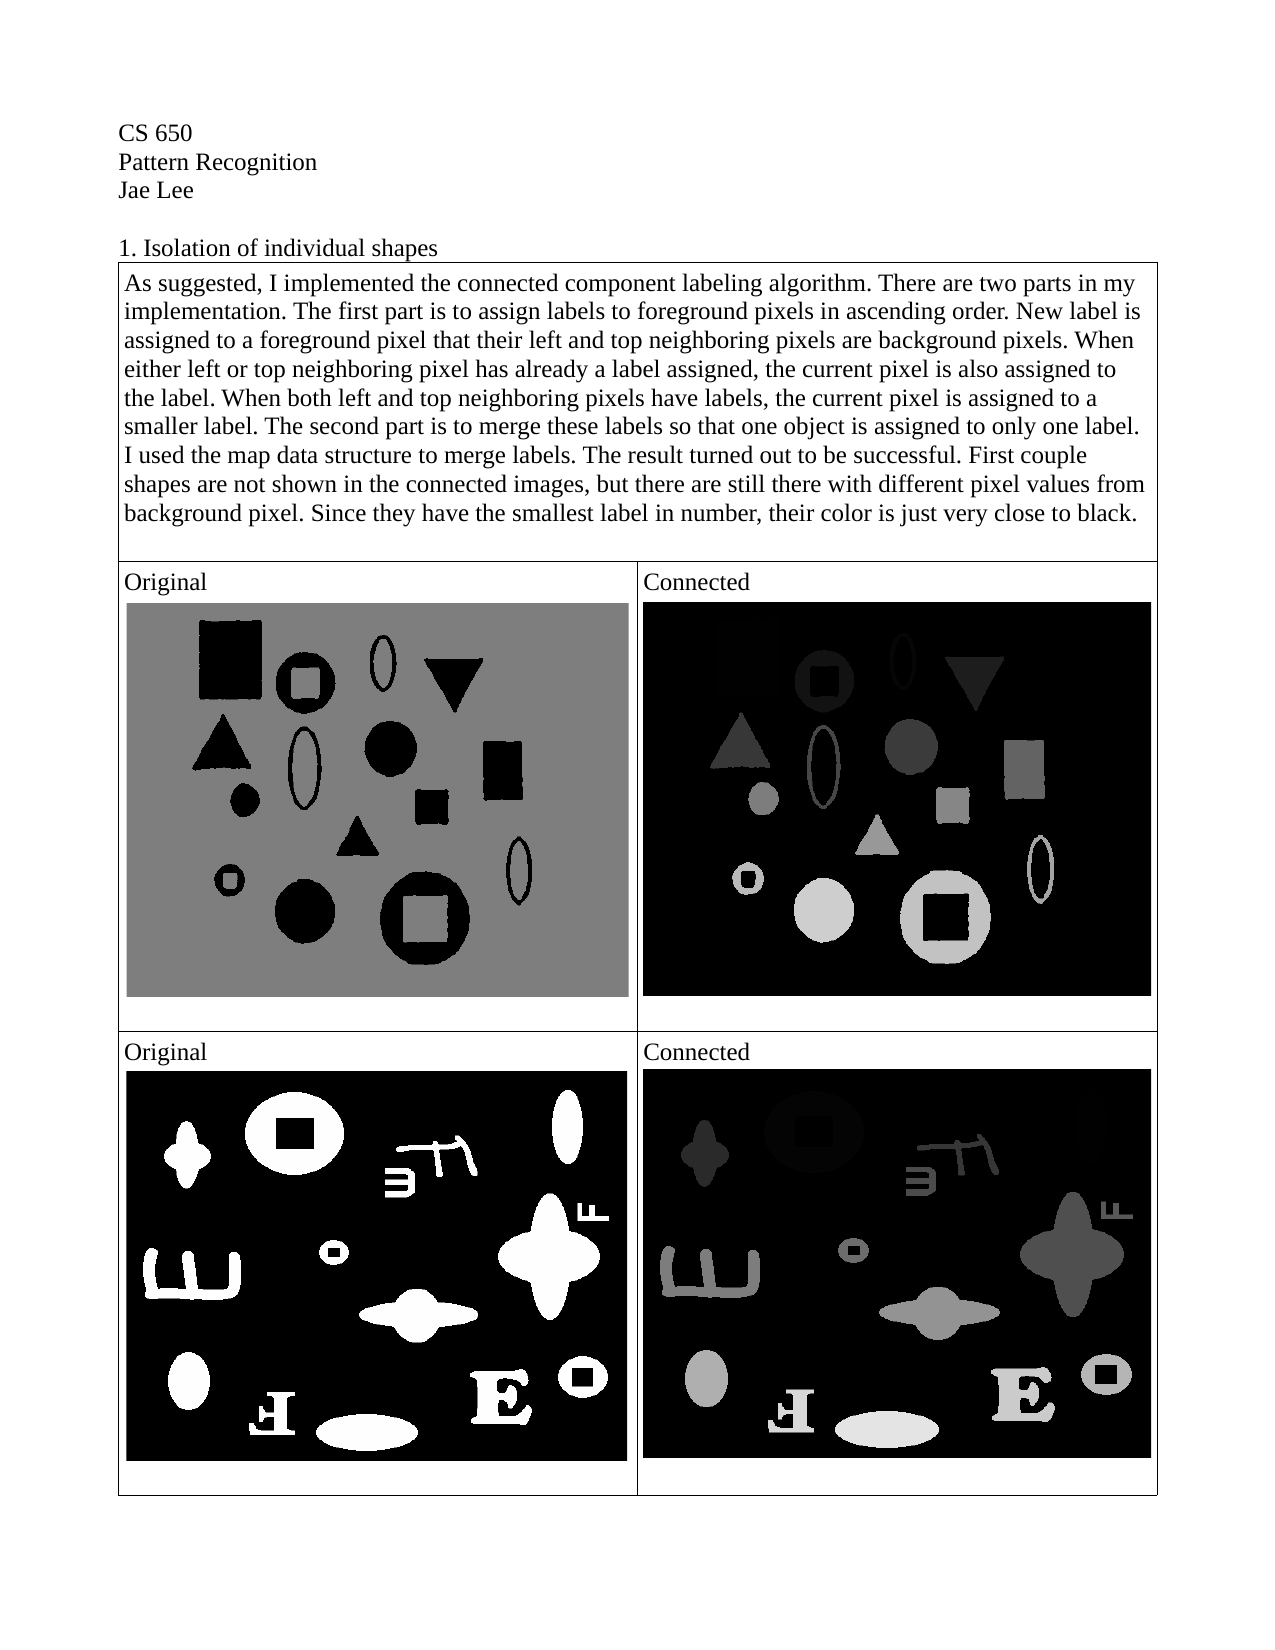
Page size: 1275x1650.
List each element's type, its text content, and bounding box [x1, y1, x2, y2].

table_cell Connected [638, 562, 1157, 1031]
picture [643, 1069, 1152, 1458]
picture [643, 602, 1152, 996]
text 1. Isolation of individual shapes [118, 233, 1157, 262]
table_cell Connected [638, 1032, 1157, 1069]
table_cell Original [119, 562, 637, 1031]
table_cell [638, 1070, 1157, 1495]
picture [126, 603, 629, 997]
table_header As suggested, I implemented the connected component labeling algorithm. There are two parts in my implementation. The first part is to assign labels to foreground pixels in ascending order. New label is assigned to a foreground pixel that their left and top neighboring pixels are background pixels. When either left or top neighboring pixel has already a label assigned, the current pixel is also assigned to the label. When both left and top neighboring pixels have labels, the current pixel is assigned to a smaller label. The second part is to merge these labels so that one object is assigned to only one label. I used the map data structure to merge labels. The result turned out to be successful. First couple shapes are not shown in the connected images, but there are still there with different pixel values from background pixel. Since they have the smallest label in number, their color is just very close to black. [119, 263, 1157, 561]
text Pattern Recognition [118, 147, 1157, 176]
table_cell Original [119, 1032, 637, 1495]
text CS 650 [118, 118, 1157, 147]
text Jae Lee [118, 176, 1157, 204]
picture [126, 1071, 628, 1461]
